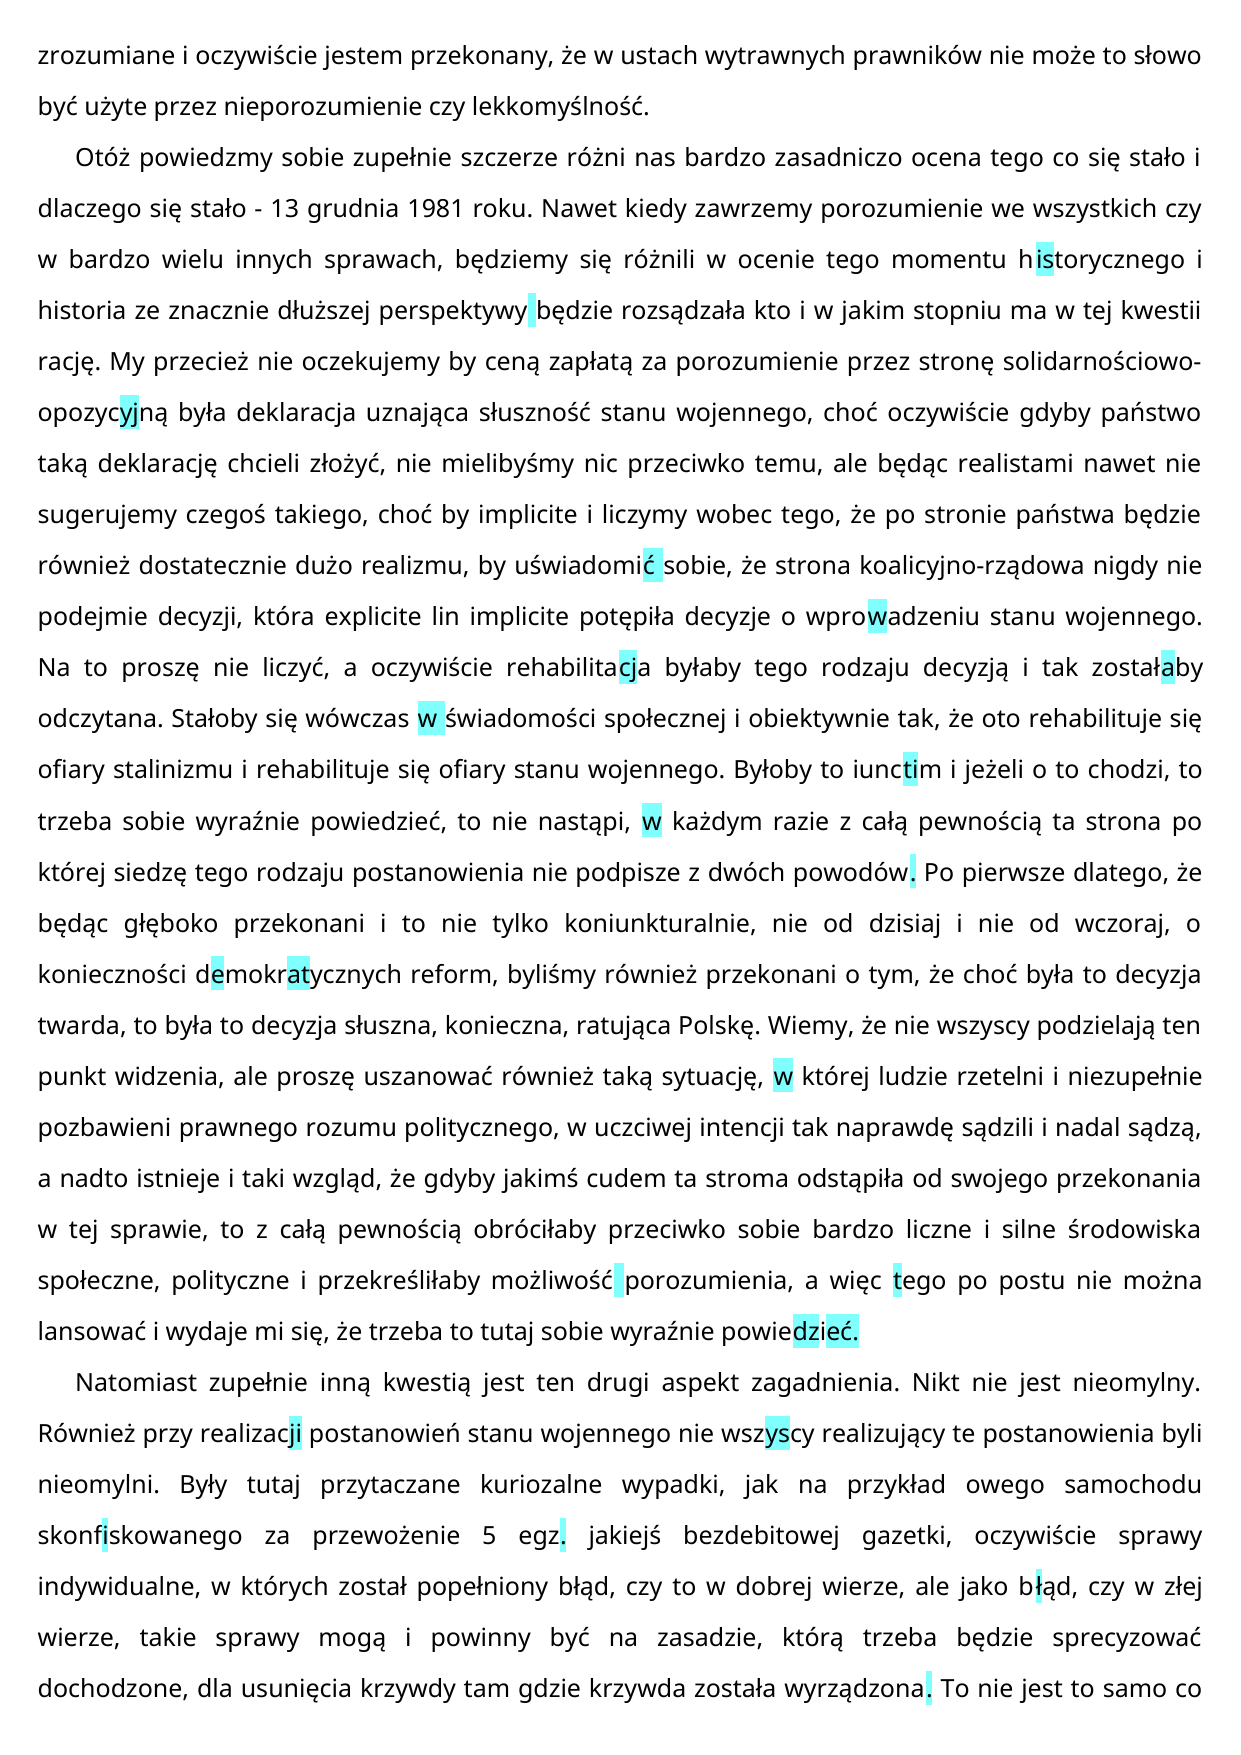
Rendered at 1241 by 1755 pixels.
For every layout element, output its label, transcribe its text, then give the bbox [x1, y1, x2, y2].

text zrozumiane i oczywiście jestem przekonany, że w ustach wytrawnych prawników nie może to słowo być użyte przez nieporozumienie czy lekkomyślność. [37, 37, 1203, 123]
text Natomiast zupełnie inną kwestią jest ten drugi aspekt zagadnienia. Nikt nie jest nieomylny. Również przy realizacji postanowień stanu wojennego nie wszyscy realizujący te postanowienia byli nieomylni. Były tutaj przytaczane kuriozalne wypadki, jak na przykład owego samochodu skonfiskowanego za przewożenie 5 egz. jakiejś bezdebitowej gazetki, oczywiście sprawy indywidualne, w których został popełniony błąd, czy to w dobrej wierze, ale jako błąd, czy w złej wierze, takie sprawy mogą i powinny być na zasadzie, którą trzeba będzie sprecyzować dochodzone, dla usunięcia krzywdy tam gdzie krzywda została wyrządzona. To nie jest to samo co [37, 1364, 1203, 1705]
text Otóż powiedzmy sobie zupełnie szczerze różni nas bardzo zasadniczo ocena tego co się stało i dlaczego się stało - 13 grudnia 1981 roku. Nawet kiedy zawrzemy porozumienie we wszystkich czy w bardzo wielu innych sprawach, będziemy się różnili w ocenie tego momentu historycznego i historia ze znacznie dłuższej perspektywy będzie rozsądzała kto i w jakim stopniu ma w tej kwestii rację. My przecież nie oczekujemy by ceną zapłatą za porozumienie przez stronę solidarnościowo-opozycyjną była deklaracja uznająca słuszność stanu wojennego, choć oczywiście gdyby państwo taką deklarację chcieli złożyć, nie mielibyśmy nic przeciwko temu, ale będąc realistami nawet nie sugerujemy czegoś takiego, choć by implicite i liczymy wobec tego, że po stronie państwa będzie również dostatecznie dużo realizmu, by uświadomić sobie, że strona koalicyjno-rządowa nigdy nie podejmie decyzji, która explicite lin implicite potępiła decyzje o wprowadzeniu stanu wojennego. Na to proszę nie liczyć, a oczywiście rehabilitacja byłaby tego rodzaju decyzją i tak zostałaby odczytana. Stałoby się wówczas w świadomości społecznej i obiektywnie tak, że oto rehabilituje się ofiary stalinizmu i rehabilituje się ofiary stanu wojennego. Byłoby to iunctim i jeżeli o to chodzi, to trzeba sobie wyraźnie powiedzieć, to nie nastąpi, w każdym razie z całą pewnością ta strona po której siedzę tego rodzaju postanowienia nie podpisze z dwóch powodów. Po pierwsze dlatego, że będąc głęboko przekonani i to nie tylko koniunkturalnie, nie od dzisiaj i nie od wczoraj, o konieczności demokratycznych reform, byliśmy również przekonani o tym, że choć była to decyzja twarda, to była to decyzja słuszna, konieczna, ratująca Polskę. Wiemy, że nie wszyscy podzielają ten punkt widzenia, ale proszę uszanować również taką sytuację, w której ludzie rzetelni i niezupełnie pozbawieni prawnego rozumu politycznego, w uczciwej intencji tak naprawdę sądzili i nadal sądzą, a nadto istnieje i taki wzgląd, że gdyby jakimś cudem ta stroma odstąpiła od swojego przekonania w tej sprawie, to z całą pewnością obróciłaby przeciwko sobie bardzo liczne i silne środowiska społeczne, polityczne i przekreśliłaby możliwość porozumienia, a więc tego po postu nie można lansować i wydaje mi się, że trzeba to tutaj sobie wyraźnie powiedzieć. [37, 139, 1203, 1348]
